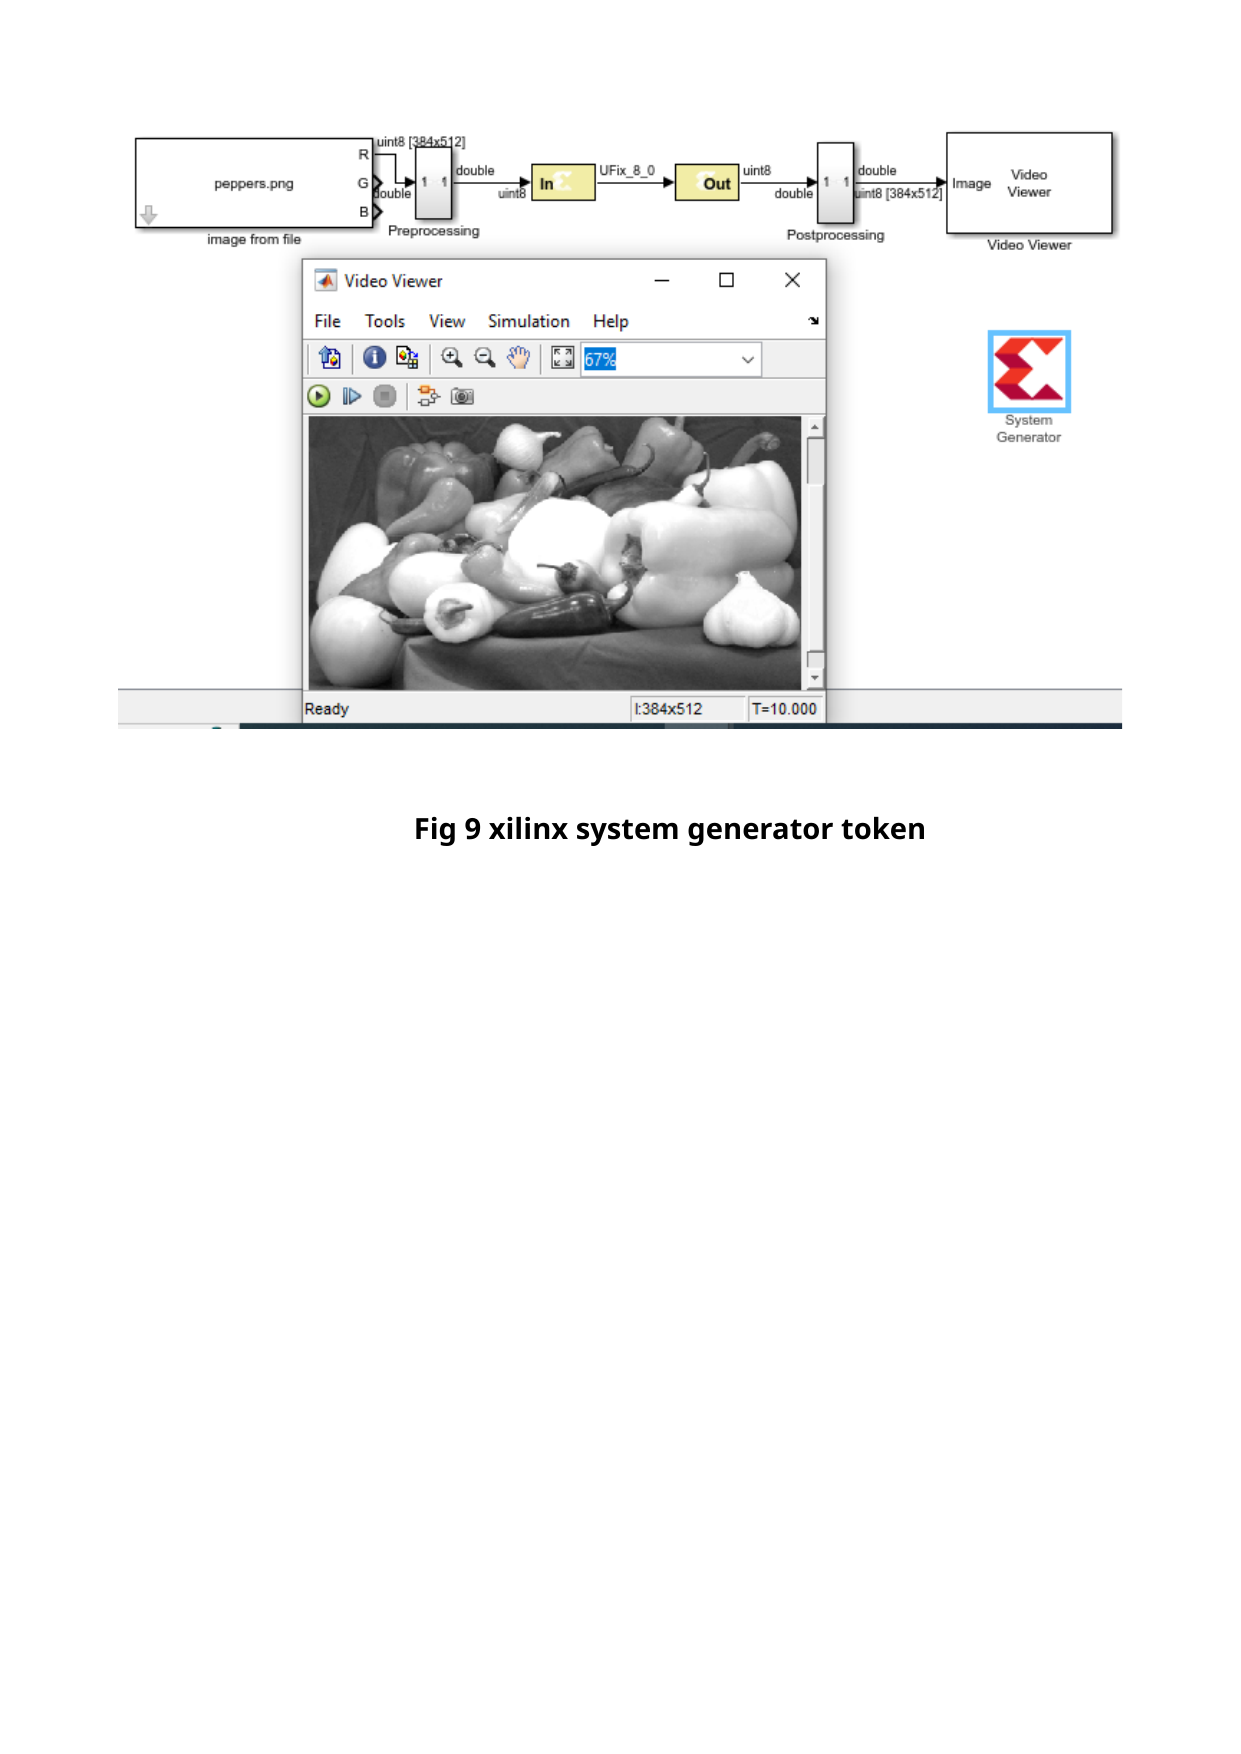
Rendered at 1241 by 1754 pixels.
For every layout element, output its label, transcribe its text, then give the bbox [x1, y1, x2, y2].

text Fig 9 xilinx system generator token [118, 808, 1122, 848]
picture [118, 118, 1123, 729]
